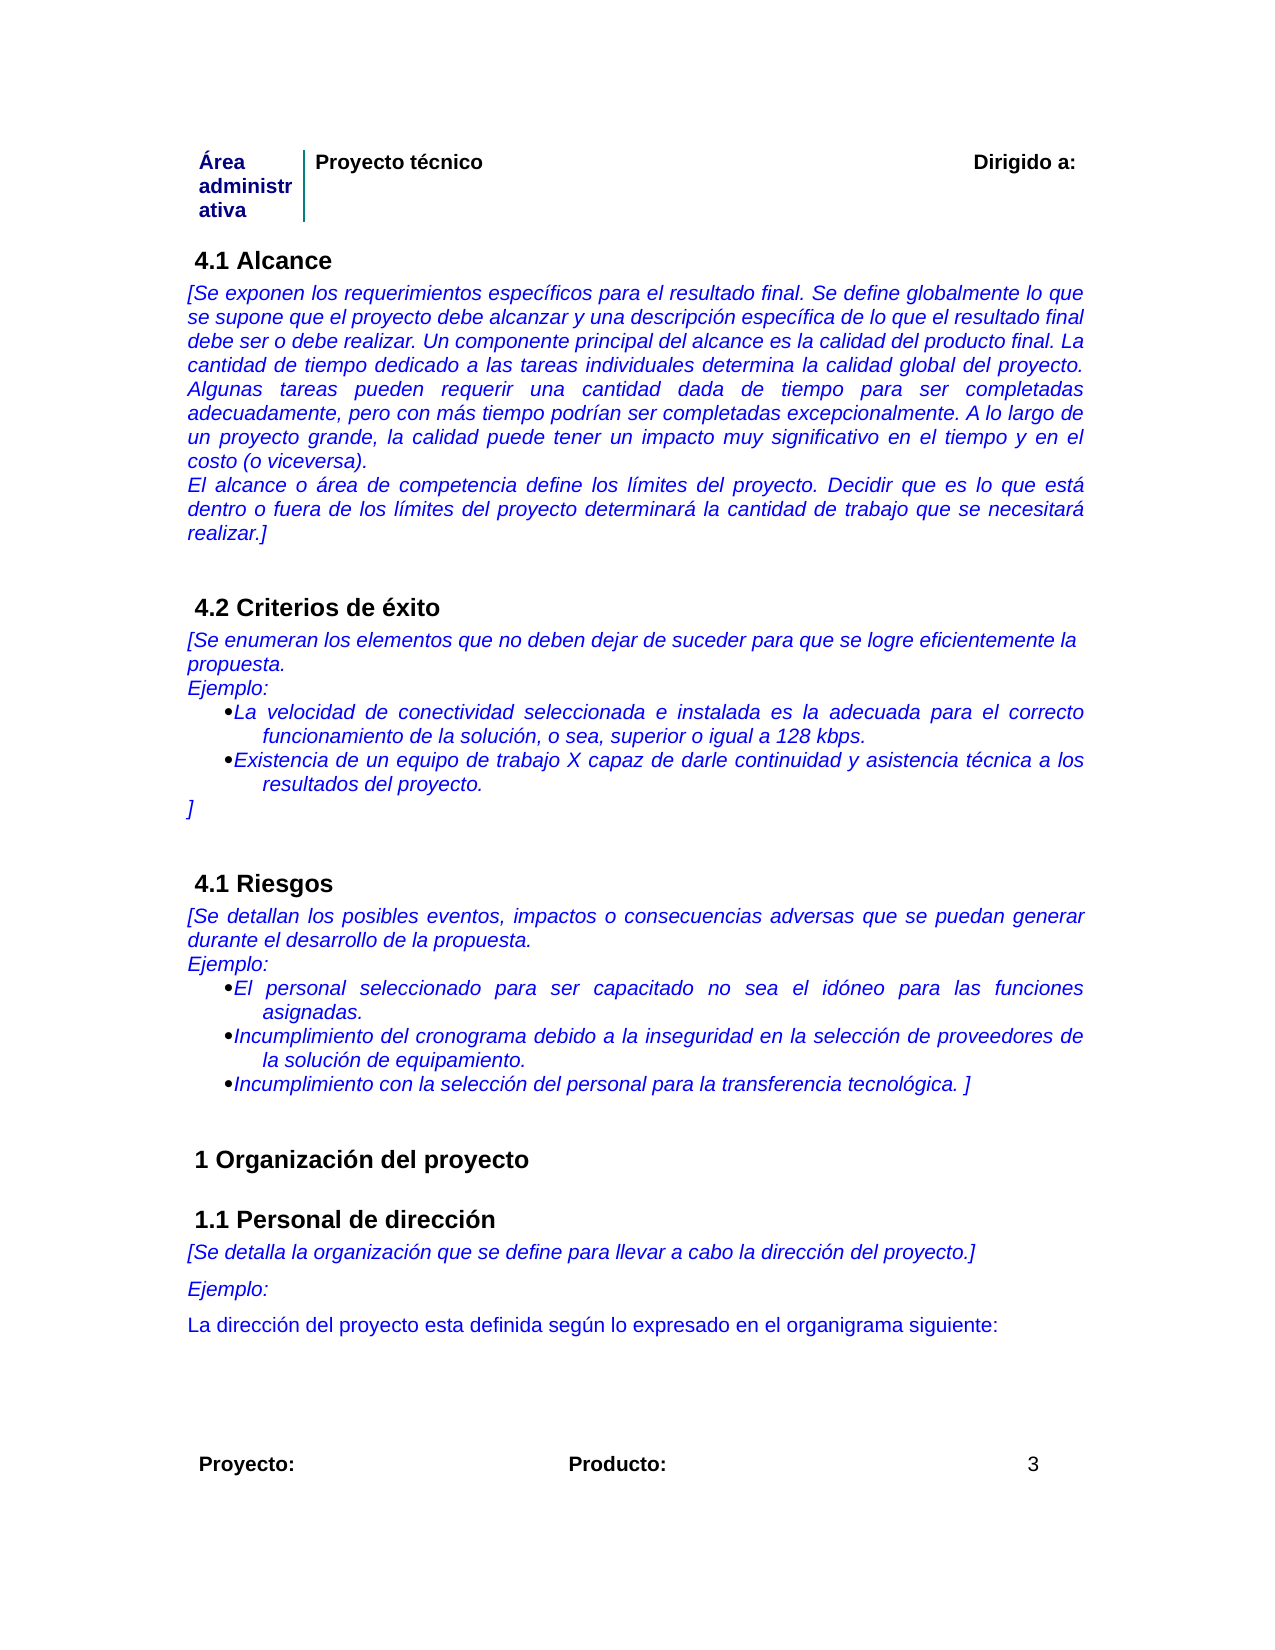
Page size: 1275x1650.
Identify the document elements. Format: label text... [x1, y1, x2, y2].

subtitle Criterios de éxito [187, 593, 1087, 622]
subtitle Riesgos [187, 869, 1087, 898]
subtitle Alcance [187, 246, 1087, 274]
text [Se enumeran los elementos que no deben dejar de suceder para que se logre eficientemente la propuesta. [187, 628, 1087, 676]
text [Se detalla la organización que se define para llevar a cabo la dirección del proyecto.] [187, 1240, 1087, 1264]
subtitle Organización del proyecto [187, 1145, 1087, 1174]
text La dirección del proyecto esta definida según lo expresado en el organigrama siguiente: [187, 1313, 1087, 1337]
text Ejemplo: [187, 952, 1087, 976]
list El personal seleccionado para ser capacitado no sea el idóneo para las funciones asignadas. [225, 976, 1087, 1024]
text El alcance o área de competencia define los límites del proyecto. Decidir que es lo que está dentro o fuera de los límites del proyecto determinará la cantidad de trabajo que se necesitará realizar.] [187, 472, 1087, 544]
text Ejemplo: [187, 676, 1087, 700]
text Ejemplo: [187, 1277, 1087, 1301]
text [Se exponen los requerimientos específicos para el resultado final. Se define globalmente lo que se supone que el proyecto debe alcanzar y una descripción específica de lo que el resultado final debe ser o debe realizar. Un componente principal del alcance es la calidad del producto final. La cantidad de tiempo dedicado a las tareas individuales determina la calidad global del proyecto. Algunas tareas pueden requerir una cantidad dada de tiempo para ser completadas adecuadamente, pero con más tiempo podrían ser completadas excepcionalmente. A lo largo de un proyecto grande, la calidad puede tener un impacto muy significativo en el tiempo y en el costo (o viceversa). [187, 281, 1087, 472]
text ] [187, 796, 1087, 820]
list Incumplimiento con la selección del personal para la transferencia tecnológica. ] [225, 1072, 1087, 1096]
list Incumplimiento del cronograma debido a la inseguridad en la selección de proveedores de la solución de equipamiento. [225, 1024, 1087, 1072]
text [Se detallan los posibles eventos, impactos o consecuencias adversas que se puedan generar durante el desarrollo de la propuesta. [187, 904, 1087, 952]
list La velocidad de conectividad seleccionada e instalada es la adecuada para el correcto funcionamiento de la solución, o sea, superior o igual a 128 kbps. [225, 700, 1087, 748]
subtitle Personal de dirección [187, 1205, 1087, 1234]
list Existencia de un equipo de trabajo X capaz de darle continuidad y asistencia técnica a los resultados del proyecto. [225, 748, 1087, 796]
